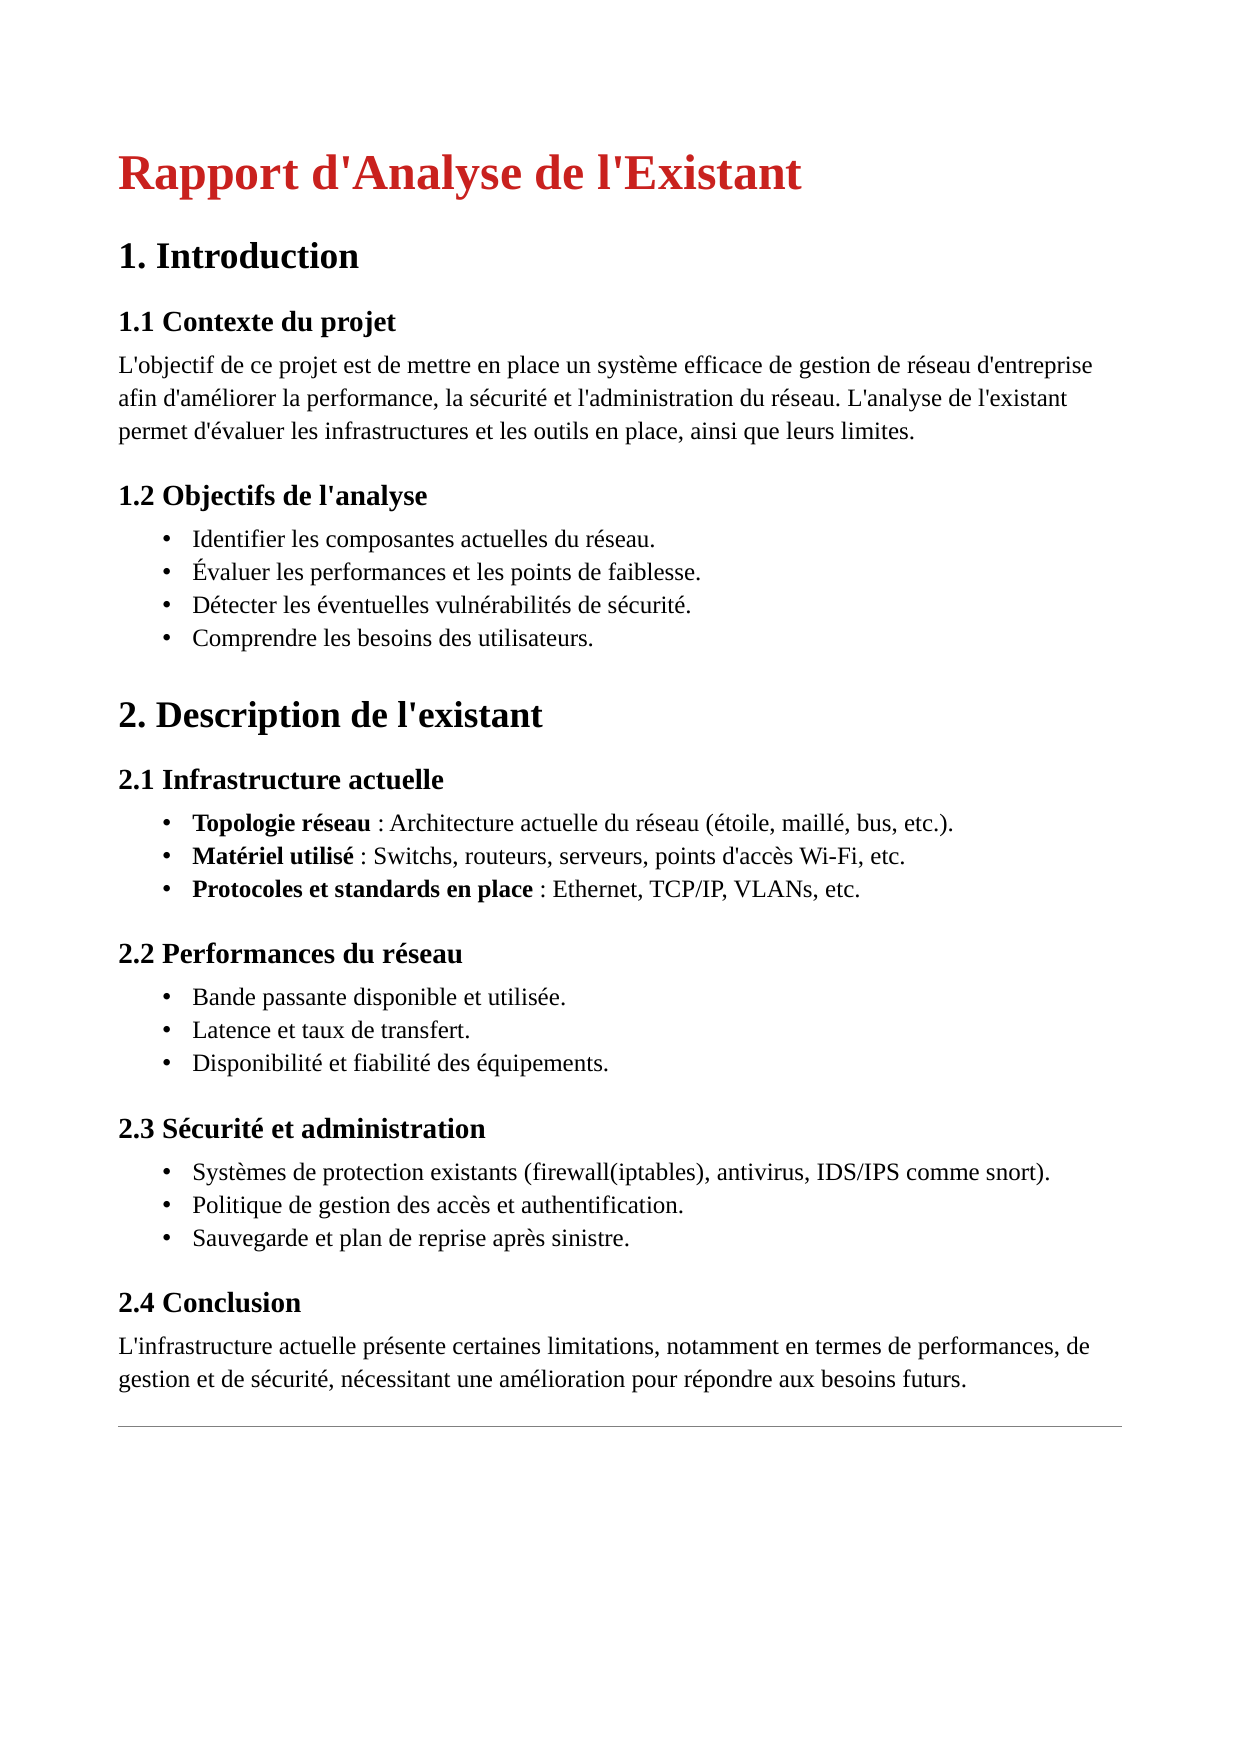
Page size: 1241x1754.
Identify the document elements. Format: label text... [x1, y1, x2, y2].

list Latence et taux de transfert. [162, 1016, 1122, 1044]
list Comprendre les besoins des utilisateurs. [162, 623, 1122, 652]
list Sauvegarde et plan de reprise après sinistre. [162, 1223, 1122, 1252]
text L'infrastructure actuelle présente certaines limitations, notamment en termes de performances, de gestion et de sécurité, nécessitant une amélioration pour répondre aux besoins futurs. [118, 1331, 1122, 1393]
subtitle 2.3 Sécurité et administration [118, 1111, 1122, 1144]
list Protocoles et standards en place : Ethernet, TCP/IP, VLANs, etc. [162, 874, 1122, 903]
subtitle 2.4 Conclusion [118, 1285, 1122, 1318]
subtitle 2.1 Infrastructure actuelle [118, 762, 1122, 796]
list Détecter les éventuelles vulnérabilités de sécurité. [162, 591, 1122, 619]
list Évaluer les performances et les points de faiblesse. [162, 557, 1122, 586]
list Politique de gestion des accès et authentification. [162, 1190, 1122, 1218]
subtitle 1.1 Contexte du projet [118, 304, 1122, 338]
list Identifier les composantes actuelles du réseau. [162, 524, 1122, 553]
subtitle Rapport d'Analyse de l'Existant [118, 143, 1122, 201]
list Bande passante disponible et utilisée. [162, 982, 1122, 1011]
list Topologie réseau : Architecture actuelle du réseau (étoile, maillé, bus, etc.). [162, 808, 1122, 837]
list Disponibilité et fiabilité des équipements. [162, 1048, 1122, 1077]
text L'objectif de ce projet est de mettre en place un système efficace de gestion de réseau d'entreprise afin d'améliorer la performance, la sécurité et l'administration du réseau. L'analyse de l'existant permet d'évaluer les infrastructures et les outils en place, ainsi que leurs limites. [118, 350, 1122, 445]
list Matériel utilisé : Switchs, routeurs, serveurs, points d'accès Wi-Fi, etc. [162, 841, 1122, 870]
list Systèmes de protection existants (firewall(iptables), antivirus, IDS/IPS comme snort). [162, 1157, 1122, 1186]
subtitle 2.2 Performances du réseau [118, 936, 1122, 970]
subtitle 2. Description de l'existant [118, 692, 1122, 735]
subtitle 1. Introduction [118, 234, 1122, 277]
subtitle 1.2 Objectifs de l'analyse [118, 478, 1122, 512]
